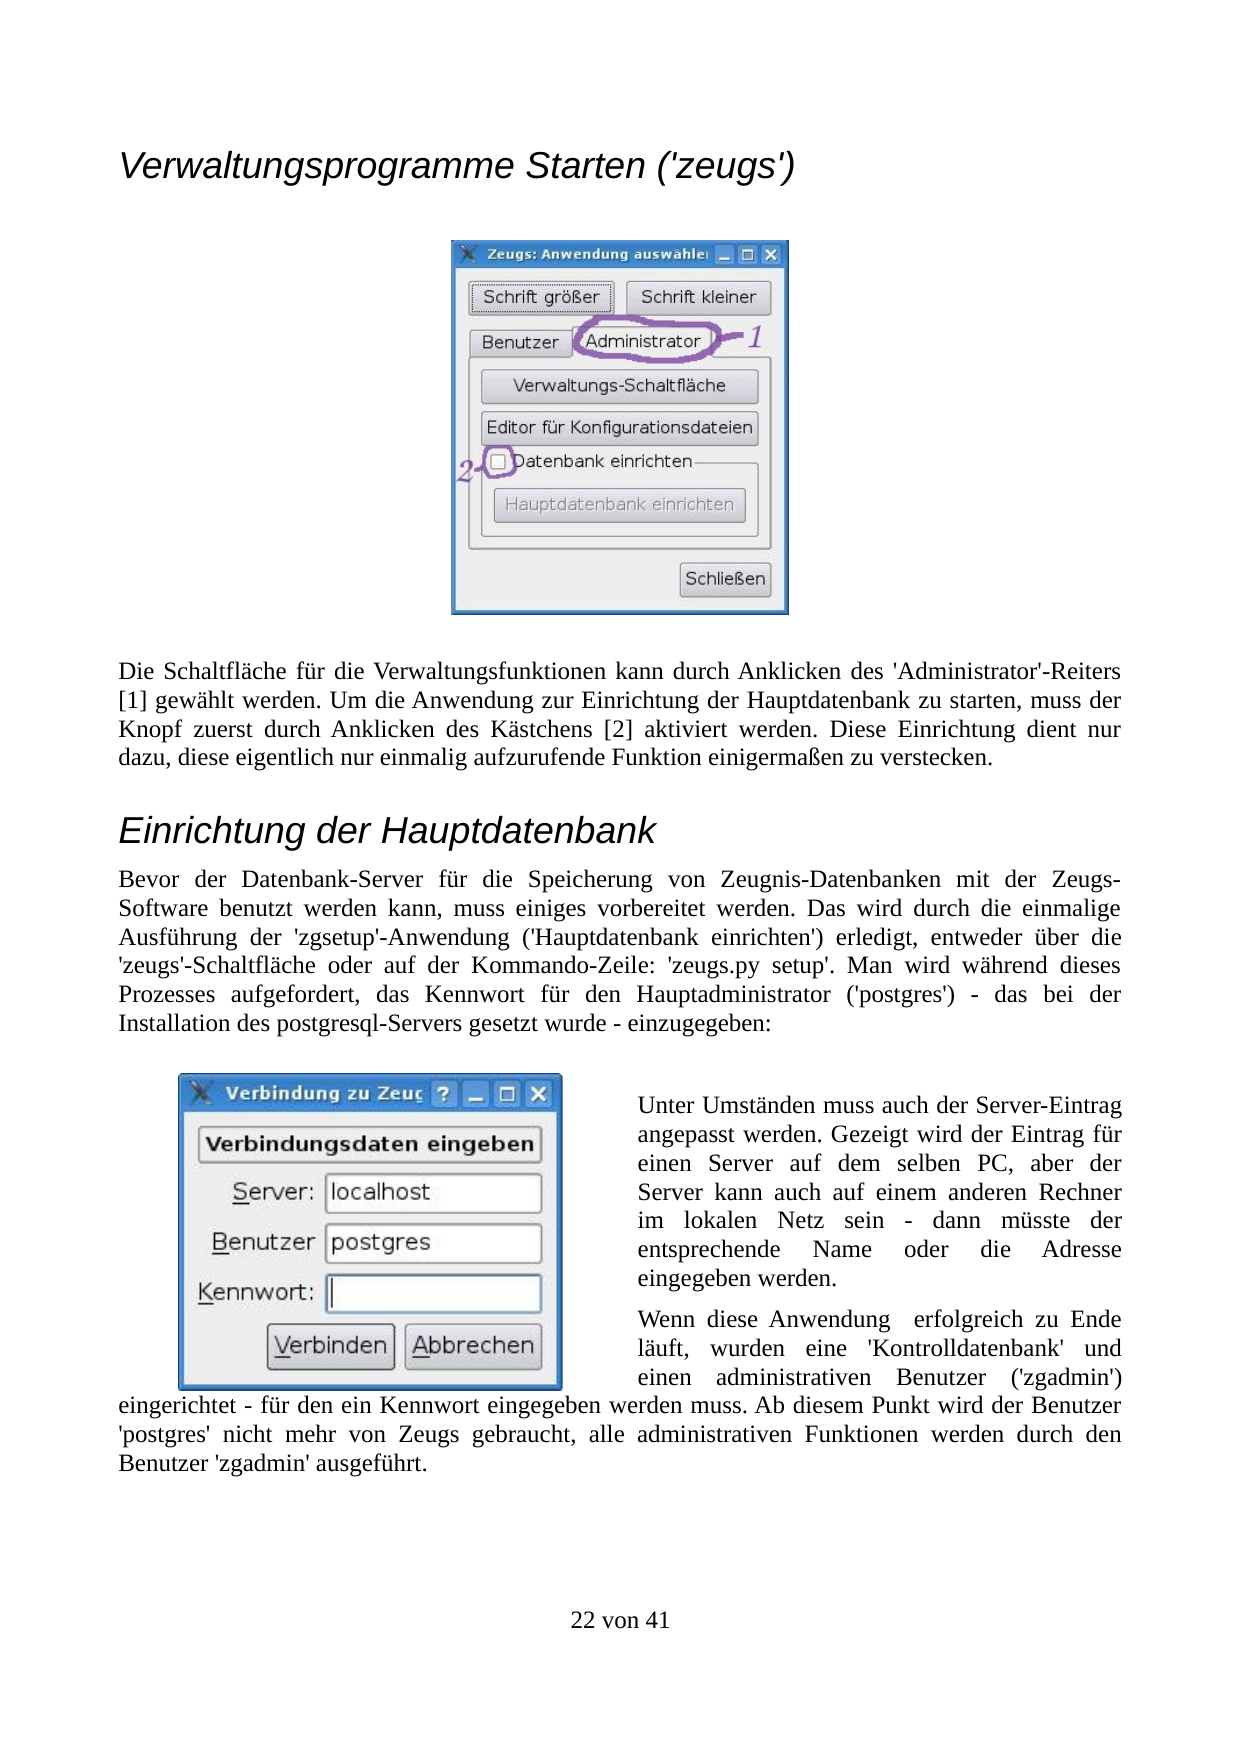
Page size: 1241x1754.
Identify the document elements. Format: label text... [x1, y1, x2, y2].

text Bevor der Datenbank-Server für die Speicherung von Zeugnis-Datenbanken mit der Zeugs-Software benutzt werden kann, muss einiges vorbereitet werden. Das wird durch die einmalige Ausführung der 'zgsetup'-Anwendung ('Hauptdatenbank einrichten') erledigt, entweder über die 'zeugs'-Schaltfläche oder auf der Kommando-Zeile: 'zeugs.py setup'. Man wird während dieses Prozesses aufgefordert, das Kennwort für den Hauptadministrator ('postgres') - das bei der Installation des postgresql-Servers gesetzt wurde - einzugegeben: [118, 864, 1122, 1037]
subtitle Verwaltungsprogramme Starten ('zeugs') [118, 143, 1122, 186]
picture [451, 240, 789, 615]
text [118, 1091, 178, 1292]
text Die Schaltfläche für die Verwaltungsfunktionen kann durch Anklicken des 'Administrator'-Reiters [1] gewählt werden. Um die Anwendung zur Einrichtung der Hauptdatenbank zu starten, muss der Knopf zuerst durch Anklicken des Kästchens [2] aktiviert werden. Diese Einrichtung dient nur dazu, diese eigentlich nur einmalig aufzurufende Funktion einigermaßen zu verstecken. [118, 656, 1122, 771]
text Wenn diese Anwendung erfolgreich zu Ende läuft, wurden eine 'Kontrolldatenbank' und einen administrativen Benutzer ('zgadmin') eingerichtet - für den ein Kennwort eingegeben werden muss. Ab diesem Punkt wird der Benutzer 'postgres' nicht mehr von Zeugs gebraucht, alle administrativen Funktionen werden durch den Benutzer 'zgadmin' ausgeführt. [118, 1304, 1122, 1477]
text Unter Umständen muss auch der Server-Eintrag angepasst werden. Gezeigt wird der Eintrag für einen Server auf dem selben PC, aber der Server kann auch auf einem anderen Rechner im lokalen Netz sein - dann müsste der entsprechende Name oder die Adresse eingegeben werden. [563, 1091, 1122, 1292]
subtitle Einrichtung der Hauptdatenbank [118, 809, 1122, 852]
picture [178, 1073, 563, 1391]
